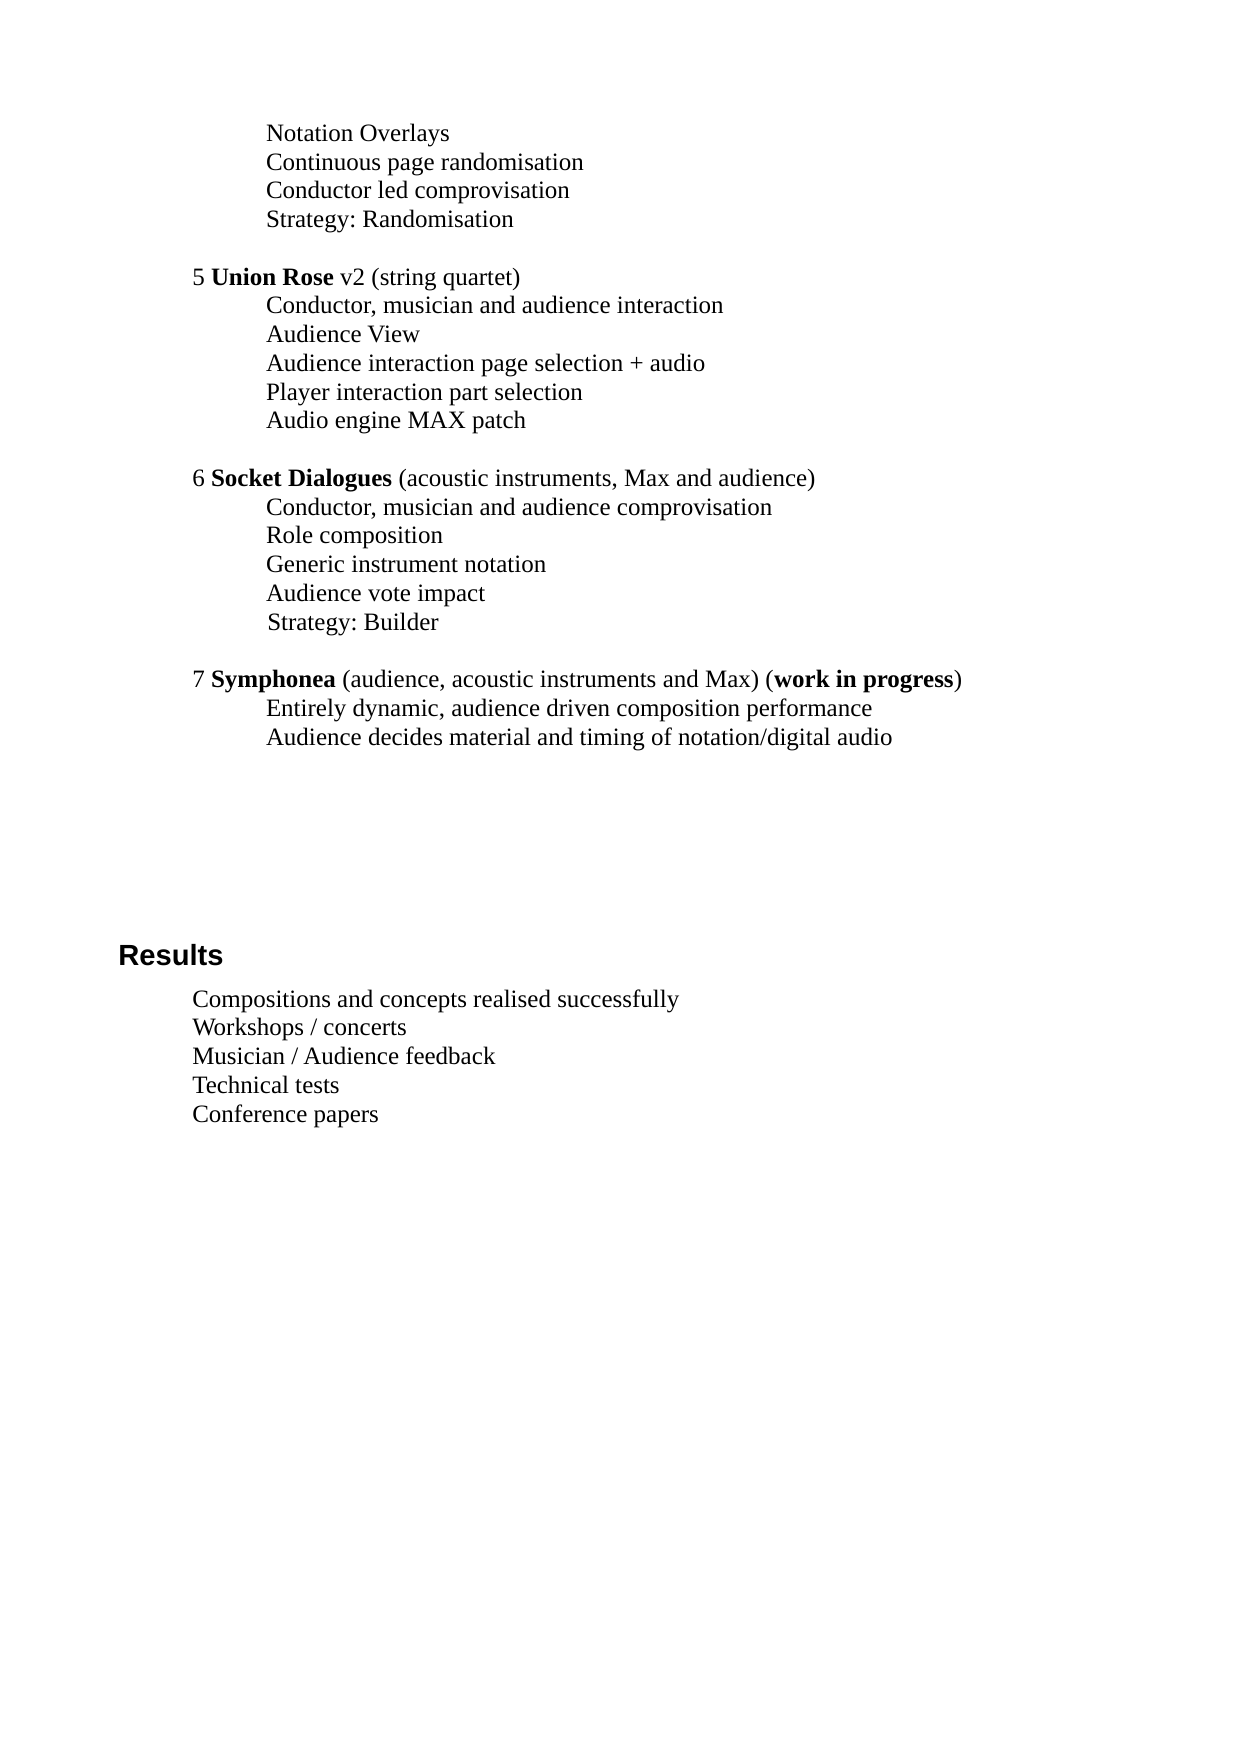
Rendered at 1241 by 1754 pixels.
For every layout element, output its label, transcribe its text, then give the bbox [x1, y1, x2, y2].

text Musician / Audience feedback [118, 1041, 1122, 1070]
text Conductor, musician and audience comprovisation [192, 492, 1122, 521]
text 5 Union Rose v2 (string quartet) [192, 262, 1122, 291]
text Conference papers [118, 1099, 1122, 1127]
subtitle Results [118, 938, 1122, 971]
text Audience interaction page selection + audio [192, 348, 1122, 377]
text Audience vote impact [192, 578, 1122, 607]
text Audience View [192, 319, 1122, 348]
text Strategy: Builder [192, 607, 1122, 636]
text Workshops / concerts [118, 1012, 1122, 1041]
text Audio engine MAX patch [192, 406, 1122, 434]
text 7 Symphonea (audience, acoustic instruments and Max) (work in progress) [192, 664, 1122, 693]
text Conductor, musician and audience interaction [192, 291, 1122, 319]
text 6 Socket Dialogues (acoustic instruments, Max and audience) [192, 463, 1122, 492]
text Notation Overlays [192, 118, 1122, 147]
text Continuous page randomisation [192, 147, 1122, 176]
text Conductor led comprovisation [192, 176, 1122, 204]
text Technical tests [118, 1070, 1122, 1099]
text Audience decides material and timing of notation/digital audio [192, 722, 1122, 751]
text Entirely dynamic, audience driven composition performance [192, 693, 1122, 722]
text Role composition [192, 521, 1122, 549]
text Player interaction part selection [192, 377, 1122, 406]
text Compositions and concepts realised successfully [118, 984, 1122, 1012]
text Strategy: Randomisation [192, 204, 1122, 233]
text Generic instrument notation [192, 549, 1122, 578]
